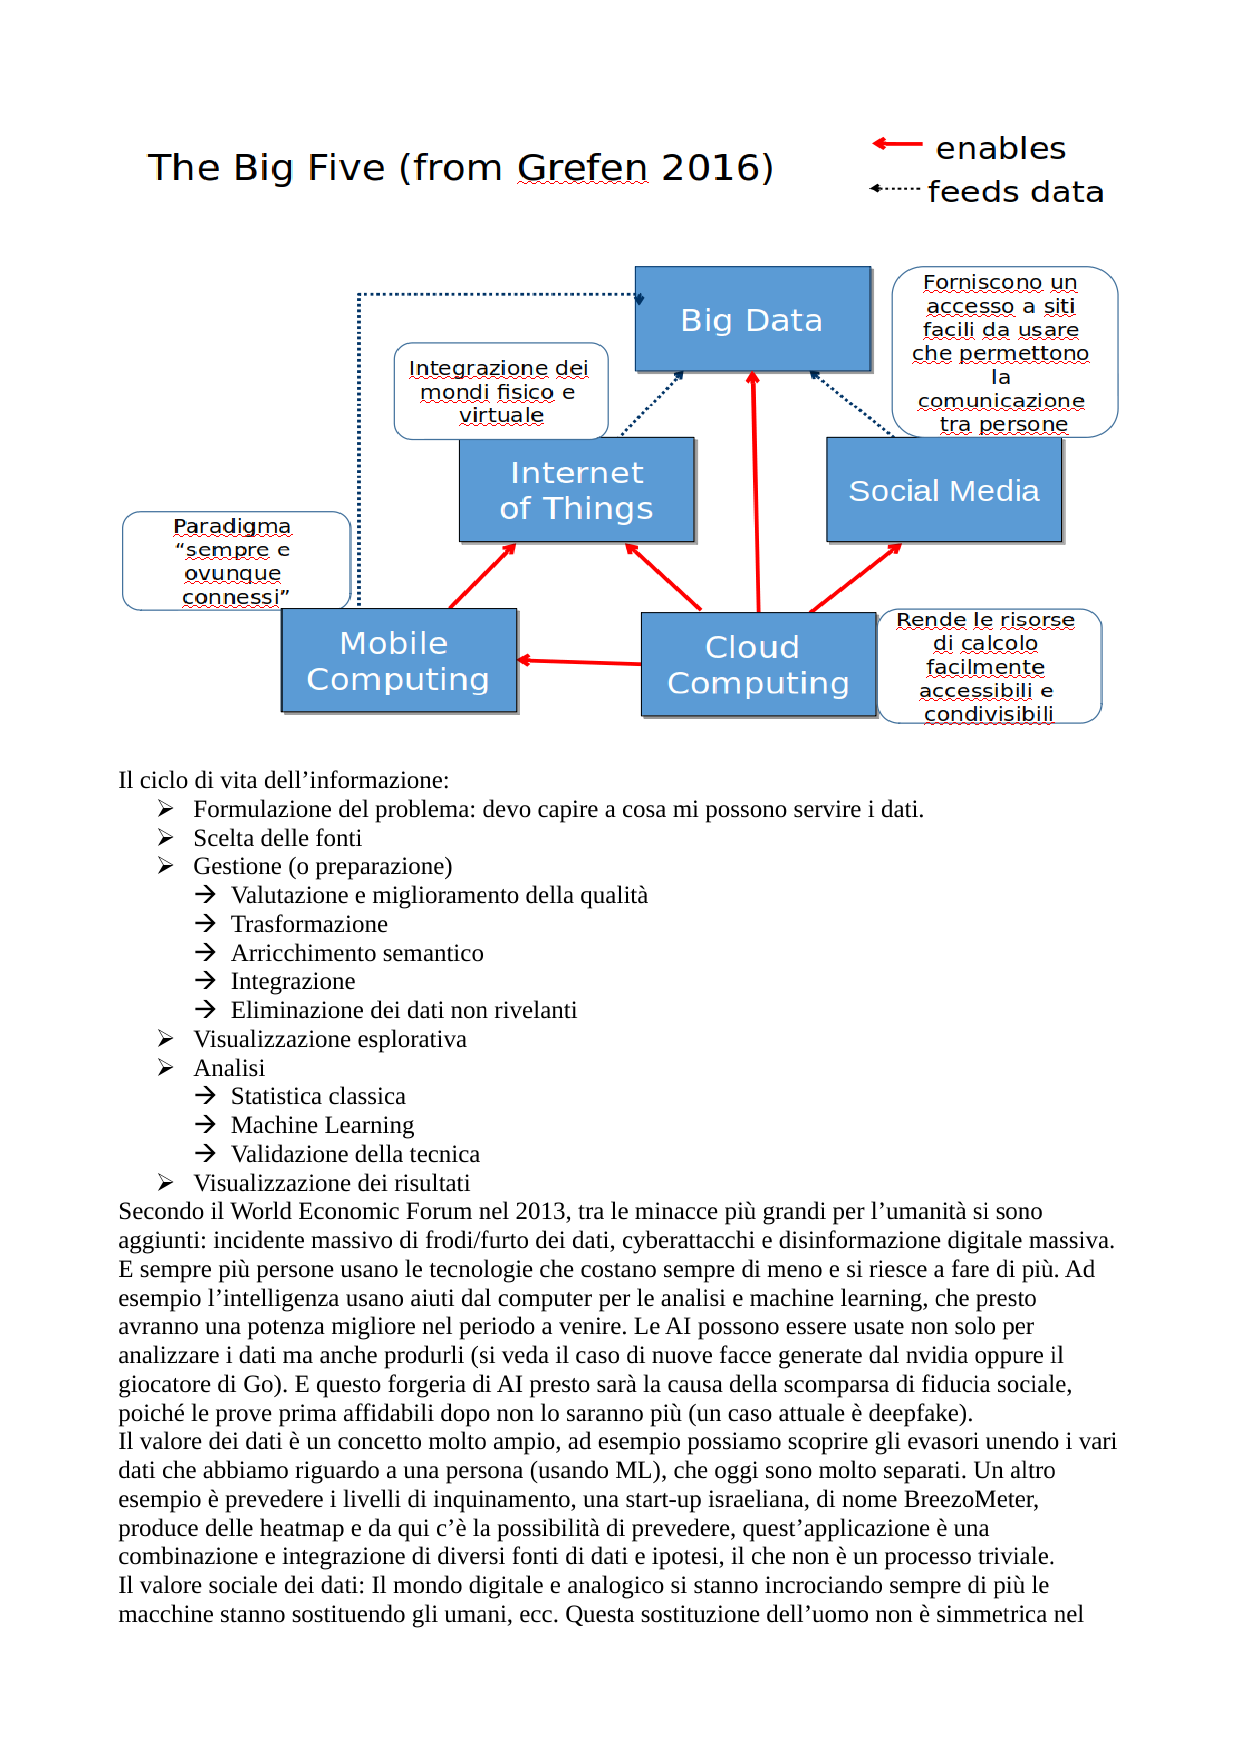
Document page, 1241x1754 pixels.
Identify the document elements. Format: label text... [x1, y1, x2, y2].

list Arricchimento semantico [193, 938, 1122, 966]
list Analisi [156, 1053, 1122, 1081]
list Integrazione [193, 966, 1122, 995]
list Valutazione e miglioramento della qualità [193, 880, 1122, 909]
picture [119, 118, 1121, 766]
list Machine Learning [193, 1110, 1122, 1139]
list Scelta delle fonti [156, 823, 1122, 851]
text Il valore sociale dei dati: Il mondo digitale e analogico si stanno incrociando sempre di più le macchine stanno sostituendo gli umani, ecc. Questa sostituzione dell’uomo non è simmetrica nel [118, 1570, 1122, 1628]
list Trasformazione [193, 909, 1122, 938]
list Validazione della tecnica [193, 1139, 1122, 1168]
text Secondo il World Economic Forum nel 2013, tra le minacce più grandi per l’umanità si sono aggiunti: incidente massivo di frodi/furto dei dati, cyberattacchi e disinformazione digitale massiva. E sempre più persone usano le tecnologie che costano sempre di meno e si riesce a fare di più. Ad esempio l’intelligenza usano aiuti dal computer per le analisi e machine learning, che presto avranno una potenza migliore nel periodo a venire. Le AI possono essere usate non solo per analizzare i dati ma anche produrli (si veda il caso di nuove facce generate dal nvidia oppure il giocatore di Go). E questo forgeria di AI presto sarà la causa della scomparsa di fiducia sociale, poiché le prove prima affidabili dopo non lo saranno più (un caso attuale è deepfake). [118, 1196, 1122, 1426]
text Il ciclo di vita dell’informazione: [118, 118, 1122, 794]
list Formulazione del problema: devo capire a cosa mi possono servire i dati. [156, 794, 1122, 823]
list Visualizzazione dei risultati [156, 1168, 1122, 1196]
list Statistica classica [193, 1081, 1122, 1110]
text Il valore dei dati è un concetto molto ampio, ad esempio possiamo scoprire gli evasori unendo i vari dati che abbiamo riguardo a una persona (usando ML), che oggi sono molto separati. Un altro esempio è prevedere i livelli di inquinamento, una start-up israeliana, di nome BreezoMeter, produce delle heatmap e da qui c’è la possibilità di prevedere, quest’applicazione è una combinazione e integrazione di diversi fonti di dati e ipotesi, il che non è un processo triviale. [118, 1426, 1122, 1570]
list Gestione (o preparazione) [156, 851, 1122, 880]
list Eliminazione dei dati non rivelanti [193, 995, 1122, 1024]
list Visualizzazione esplorativa [156, 1024, 1122, 1053]
